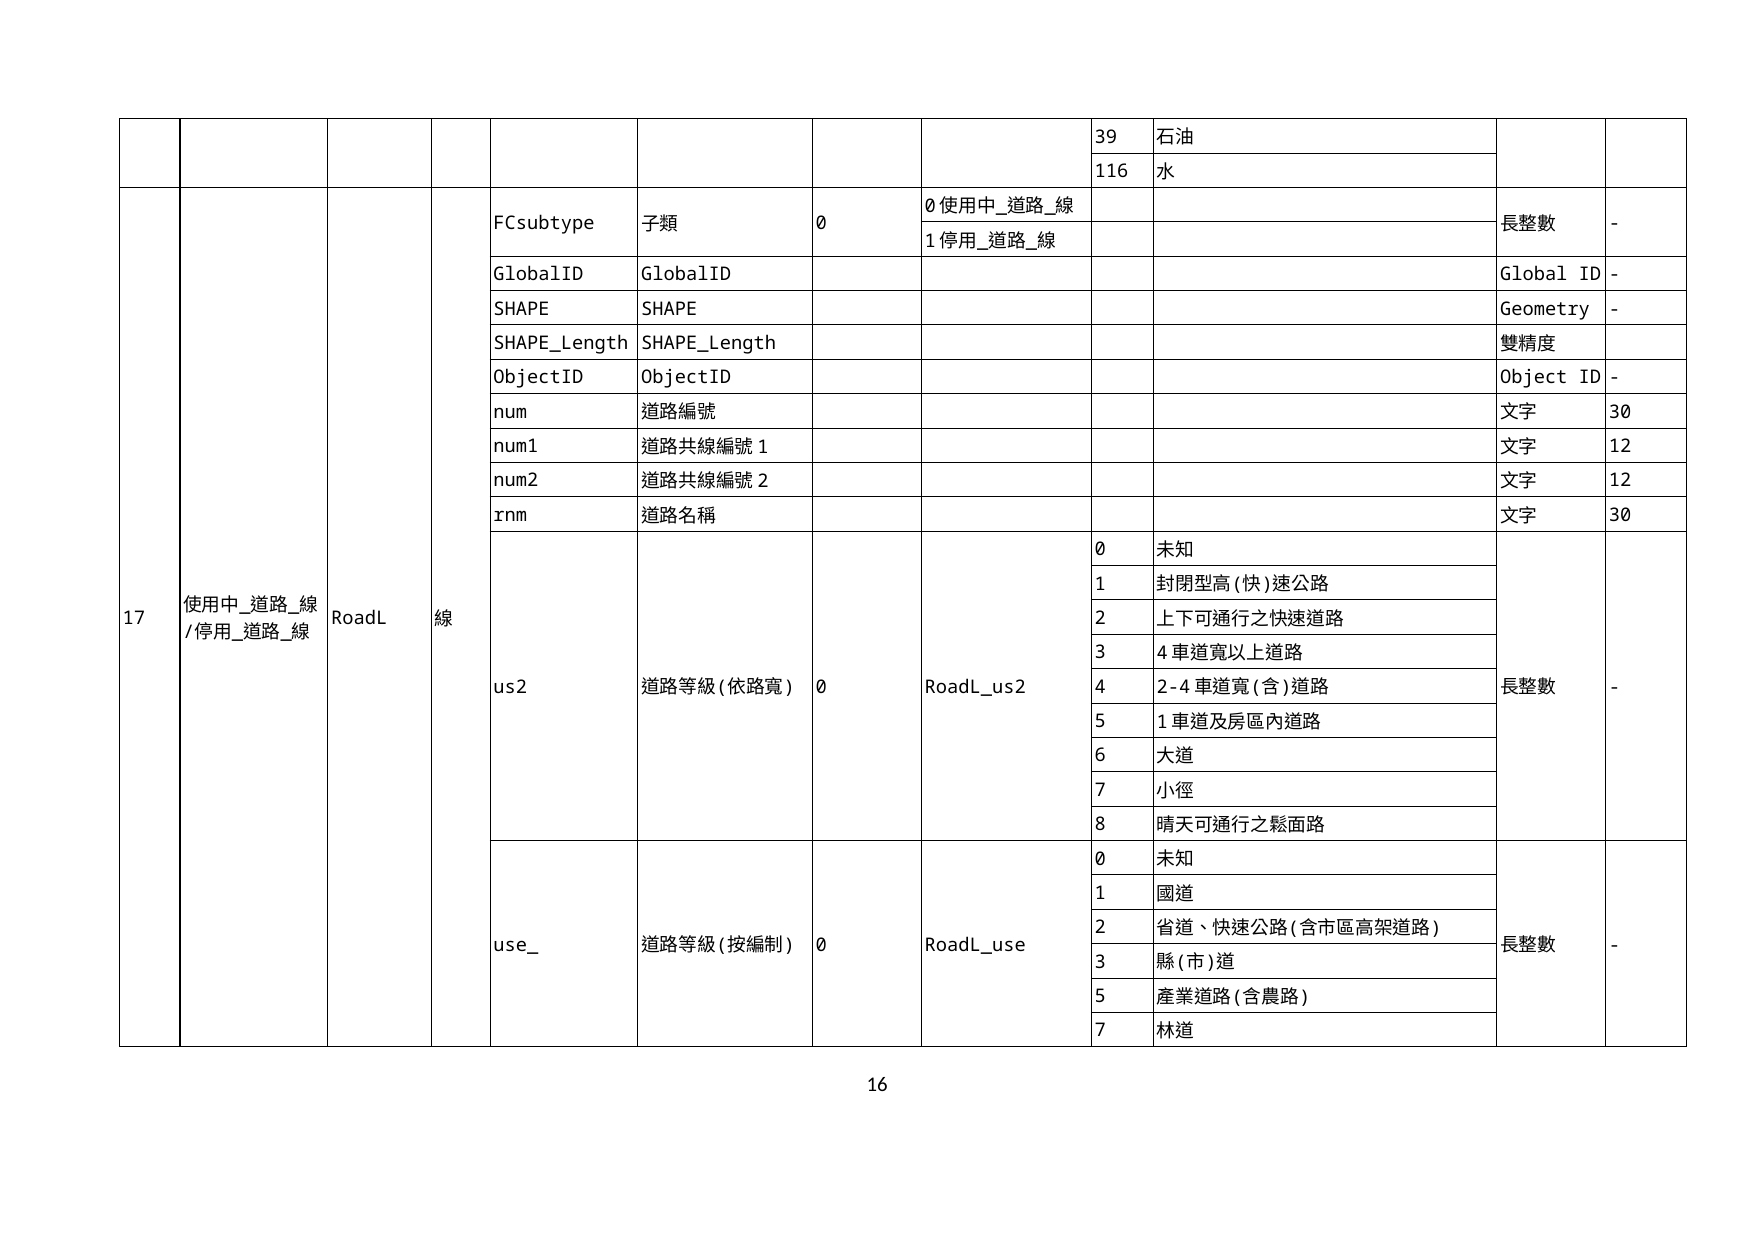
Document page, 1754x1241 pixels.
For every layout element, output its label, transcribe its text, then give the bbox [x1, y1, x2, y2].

table_cell 0使用中_道路_線 [922, 188, 1091, 221]
table_cell - [1606, 360, 1686, 393]
table_cell [1154, 360, 1496, 393]
table_cell [1154, 257, 1496, 290]
table_cell RoadL [328, 188, 431, 1046]
table_cell [1154, 394, 1496, 427]
table_cell [922, 497, 1091, 531]
table_cell [1092, 325, 1153, 359]
table_cell 4 [1092, 669, 1153, 702]
table_cell Object ID [1497, 360, 1605, 393]
table_cell SHAPE [638, 291, 812, 324]
table_cell - [1606, 841, 1686, 1046]
table_cell Geometry [1497, 291, 1605, 324]
table_cell [813, 257, 921, 290]
table_cell 1 [1092, 566, 1153, 599]
table_cell [813, 325, 921, 359]
table_cell [813, 291, 921, 324]
table_cell - [1606, 291, 1686, 324]
table_cell 道路名稱 [638, 497, 812, 531]
table_cell [922, 394, 1091, 427]
table_cell 8 [1092, 807, 1153, 840]
table_cell GlobalID [491, 257, 637, 290]
table_cell [813, 360, 921, 393]
table_cell [1154, 497, 1496, 531]
table_cell 0 [813, 532, 921, 840]
table_cell rnm [491, 497, 637, 531]
table_cell 大道 [1154, 738, 1496, 771]
table_cell [491, 119, 637, 187]
table_cell [1154, 429, 1496, 462]
table_cell [181, 119, 327, 187]
table_cell 30 [1606, 497, 1686, 531]
table_cell [1154, 325, 1496, 359]
table_cell 晴天可通行之鬆面路 [1154, 807, 1496, 840]
table_cell 長整數 [1497, 188, 1605, 256]
table_cell [922, 429, 1091, 462]
table_cell 子類 [638, 188, 812, 256]
table_cell 道路編號 [638, 394, 812, 427]
table_cell 2-4車道寬(含)道路 [1154, 669, 1496, 702]
table_cell 0 [813, 188, 921, 256]
table_cell 雙精度 [1497, 325, 1605, 359]
table_cell 道路等級(按編制) [638, 841, 812, 1046]
table_cell num1 [491, 429, 637, 462]
table_cell [1092, 394, 1153, 427]
table_cell RoadL_use [922, 841, 1091, 1046]
table_cell 5 [1092, 979, 1153, 1012]
table_cell [813, 497, 921, 531]
table_cell ObjectID [638, 360, 812, 393]
table_cell [432, 119, 490, 187]
table_cell [813, 429, 921, 462]
table_cell 文字 [1497, 497, 1605, 531]
table_cell [1092, 497, 1153, 531]
table_cell [1497, 119, 1605, 187]
table_cell 0 [1092, 532, 1153, 565]
table_cell 1停用_道路_線 [922, 222, 1091, 256]
table_cell 省道、快速公路(含市區高架道路) [1154, 910, 1496, 943]
table_cell GlobalID [638, 257, 812, 290]
table_cell 17 [120, 188, 179, 1046]
table_cell 長整數 [1497, 841, 1605, 1046]
table_cell 封閉型高(快)速公路 [1154, 566, 1496, 599]
table_cell 2 [1092, 600, 1153, 634]
table_cell 水 [1154, 154, 1496, 187]
table_cell [813, 463, 921, 496]
table_cell SHAPE_Length [491, 325, 637, 359]
table_cell 未知 [1154, 532, 1496, 565]
table_cell us2 [491, 532, 637, 840]
table_cell - [1606, 188, 1686, 256]
table_cell 道路共線編號2 [638, 463, 812, 496]
table_cell 1 [1092, 875, 1153, 909]
table_cell 線 [432, 188, 490, 1046]
table_cell [1092, 257, 1153, 290]
table_cell - [1606, 532, 1686, 840]
table_cell num2 [491, 463, 637, 496]
table_cell ObjectID [491, 360, 637, 393]
table_cell 道路共線編號1 [638, 429, 812, 462]
table_cell 小徑 [1154, 772, 1496, 806]
table_cell RoadL_us2 [922, 532, 1091, 840]
table_cell SHAPE_Length [638, 325, 812, 359]
table_cell [922, 257, 1091, 290]
table_cell 7 [1092, 1013, 1153, 1046]
table_cell [638, 119, 812, 187]
table_cell 文字 [1497, 429, 1605, 462]
table_cell [1154, 222, 1496, 256]
table_cell [922, 325, 1091, 359]
table_cell [813, 119, 921, 187]
table_cell 文字 [1497, 394, 1605, 427]
table_cell [120, 119, 179, 187]
table_cell 道路等級(依路寬) [638, 532, 812, 840]
table_cell 2 [1092, 910, 1153, 943]
table_cell 1車道及房區內道路 [1154, 704, 1496, 737]
table_cell [922, 463, 1091, 496]
table_cell [1092, 463, 1153, 496]
table_cell num [491, 394, 637, 427]
table_cell 林道 [1154, 1013, 1496, 1046]
table_cell SHAPE [491, 291, 637, 324]
table_cell 未知 [1154, 841, 1496, 874]
table_cell 文字 [1497, 463, 1605, 496]
table_cell [1092, 188, 1153, 221]
table_cell - [1606, 257, 1686, 290]
table_cell [328, 119, 431, 187]
table_cell 縣(市)道 [1154, 944, 1496, 977]
table_cell 國道 [1154, 875, 1496, 909]
table_cell 6 [1092, 738, 1153, 771]
table_cell [1092, 222, 1153, 256]
table_cell 30 [1606, 394, 1686, 427]
table_cell [1092, 429, 1153, 462]
table_cell 上下可通行之快速道路 [1154, 600, 1496, 634]
table_cell 0 [813, 841, 921, 1046]
table_cell [813, 394, 921, 427]
table_cell 使用中_道路_線 /停用_道路_線 [181, 188, 327, 1046]
table_cell use_ [491, 841, 637, 1046]
table_cell 12 [1606, 463, 1686, 496]
table_cell 石油 [1154, 119, 1496, 152]
table_cell [1154, 291, 1496, 324]
table_cell [922, 119, 1091, 187]
table_cell 12 [1606, 429, 1686, 462]
table_cell 3 [1092, 944, 1153, 977]
table_cell [1092, 360, 1153, 393]
table_cell 39 [1092, 119, 1153, 152]
table_cell 3 [1092, 635, 1153, 668]
table_cell 長整數 [1497, 532, 1605, 840]
table_cell [1092, 291, 1153, 324]
table_cell 116 [1092, 154, 1153, 187]
table_cell [1154, 463, 1496, 496]
table_cell - [1606, 119, 1686, 187]
table_cell Global ID [1497, 257, 1605, 290]
table_cell FCsubtype [491, 188, 637, 256]
table_cell 0 [1092, 841, 1153, 874]
table_cell 4車道寬以上道路 [1154, 635, 1496, 668]
table_cell [1606, 325, 1686, 359]
table_cell 7 [1092, 772, 1153, 806]
table_cell 5 [1092, 704, 1153, 737]
table_cell 產業道路(含農路) [1154, 979, 1496, 1012]
table_cell [1154, 188, 1496, 221]
table_cell [922, 360, 1091, 393]
table_cell [922, 291, 1091, 324]
